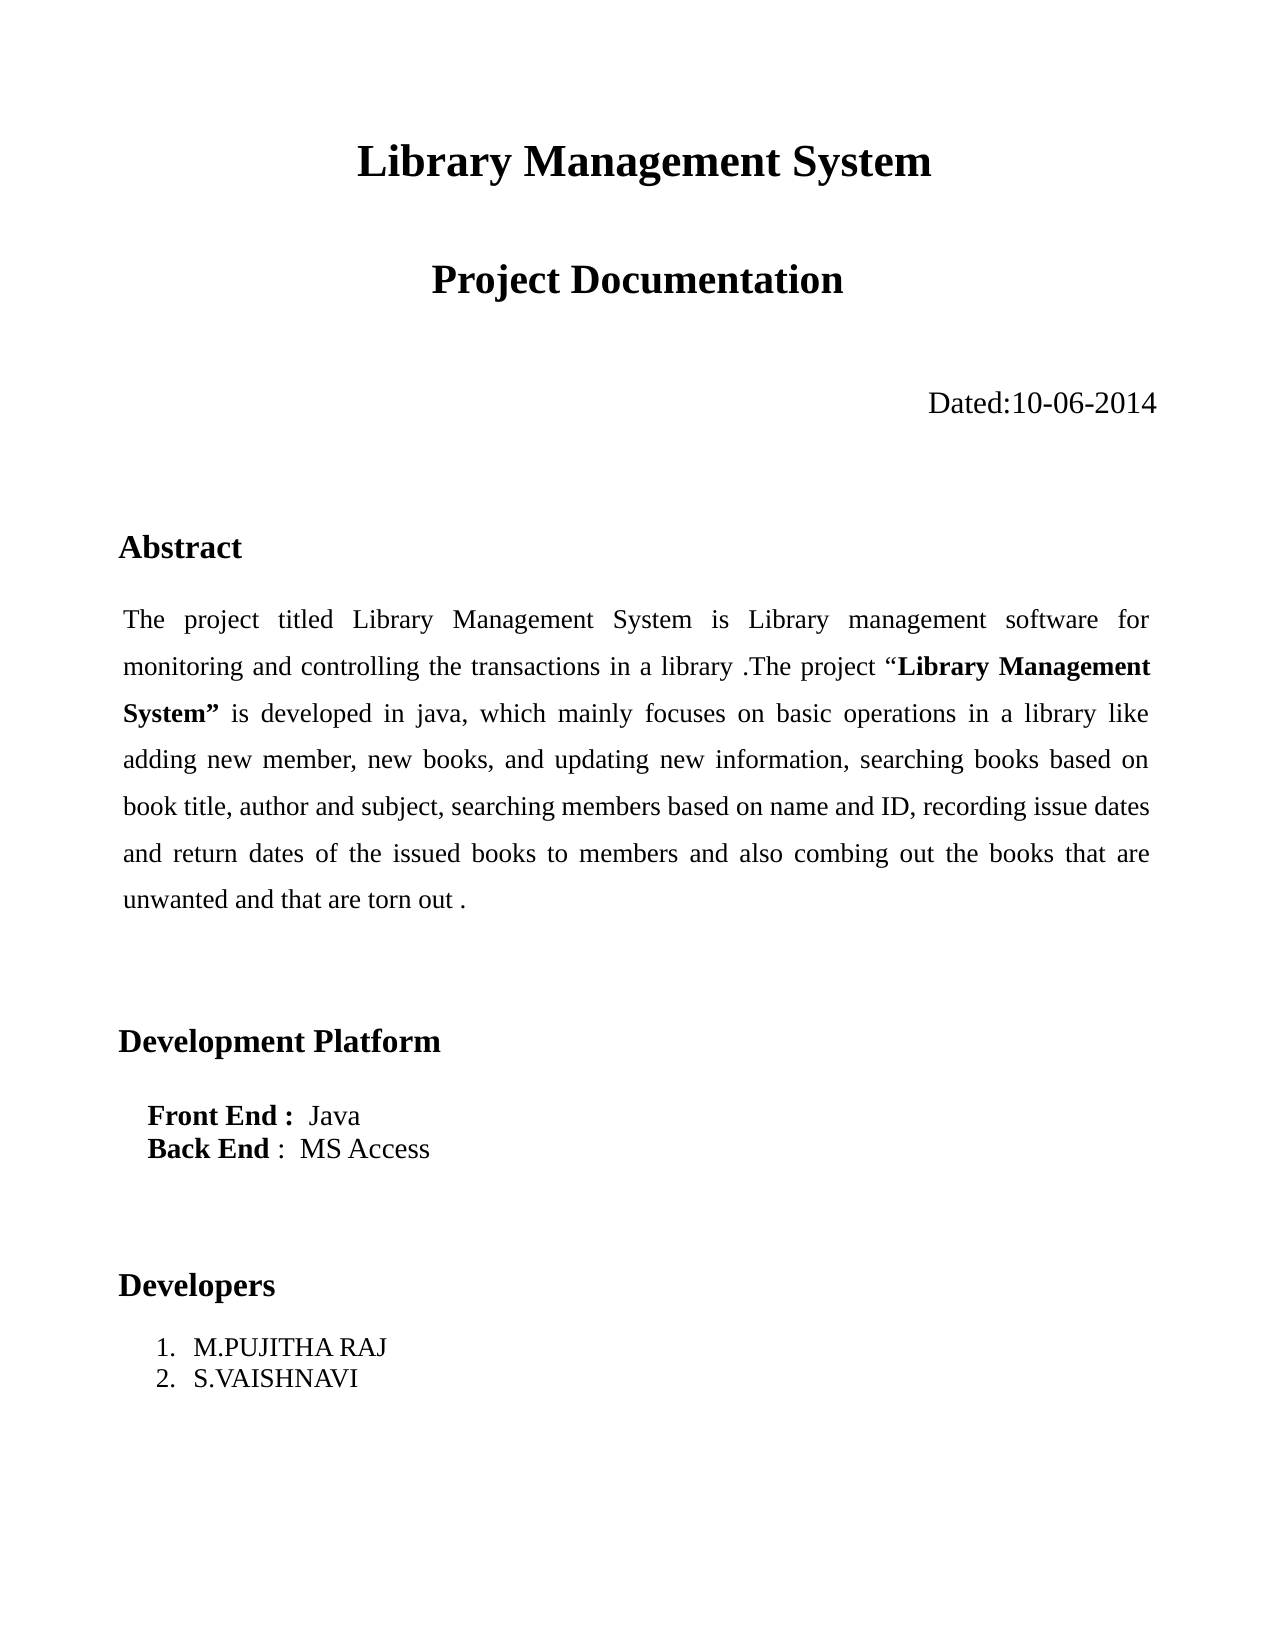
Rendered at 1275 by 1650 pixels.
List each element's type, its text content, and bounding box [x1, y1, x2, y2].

text Back End : MS Access [118, 1131, 1157, 1165]
text Library Management System [118, 118, 1157, 192]
list S.VAISHNAVI [156, 1362, 1157, 1393]
text Front End : Java [118, 1098, 1157, 1131]
text Project Documentation [118, 254, 1157, 302]
text The project titled Library Management System is Library management software for monitoring and controlling the transactions in a library .The project “Library Management System” is developed in java, which mainly focuses on basic operations in a library like adding new member, new books, and updating new information, searching books based on book title, author and subject, searching members based on name and ID, recording issue dates and return dates of the issued books to members and also combing out the books that are unwanted and that are torn out . [123, 604, 1151, 915]
list M.PUJITHA RAJ [156, 1331, 1157, 1362]
text Dated:10-06-2014 [118, 384, 1157, 421]
text Development Platform [118, 1021, 1157, 1059]
text Abstract [118, 527, 1157, 565]
text Developers [118, 1265, 1157, 1304]
